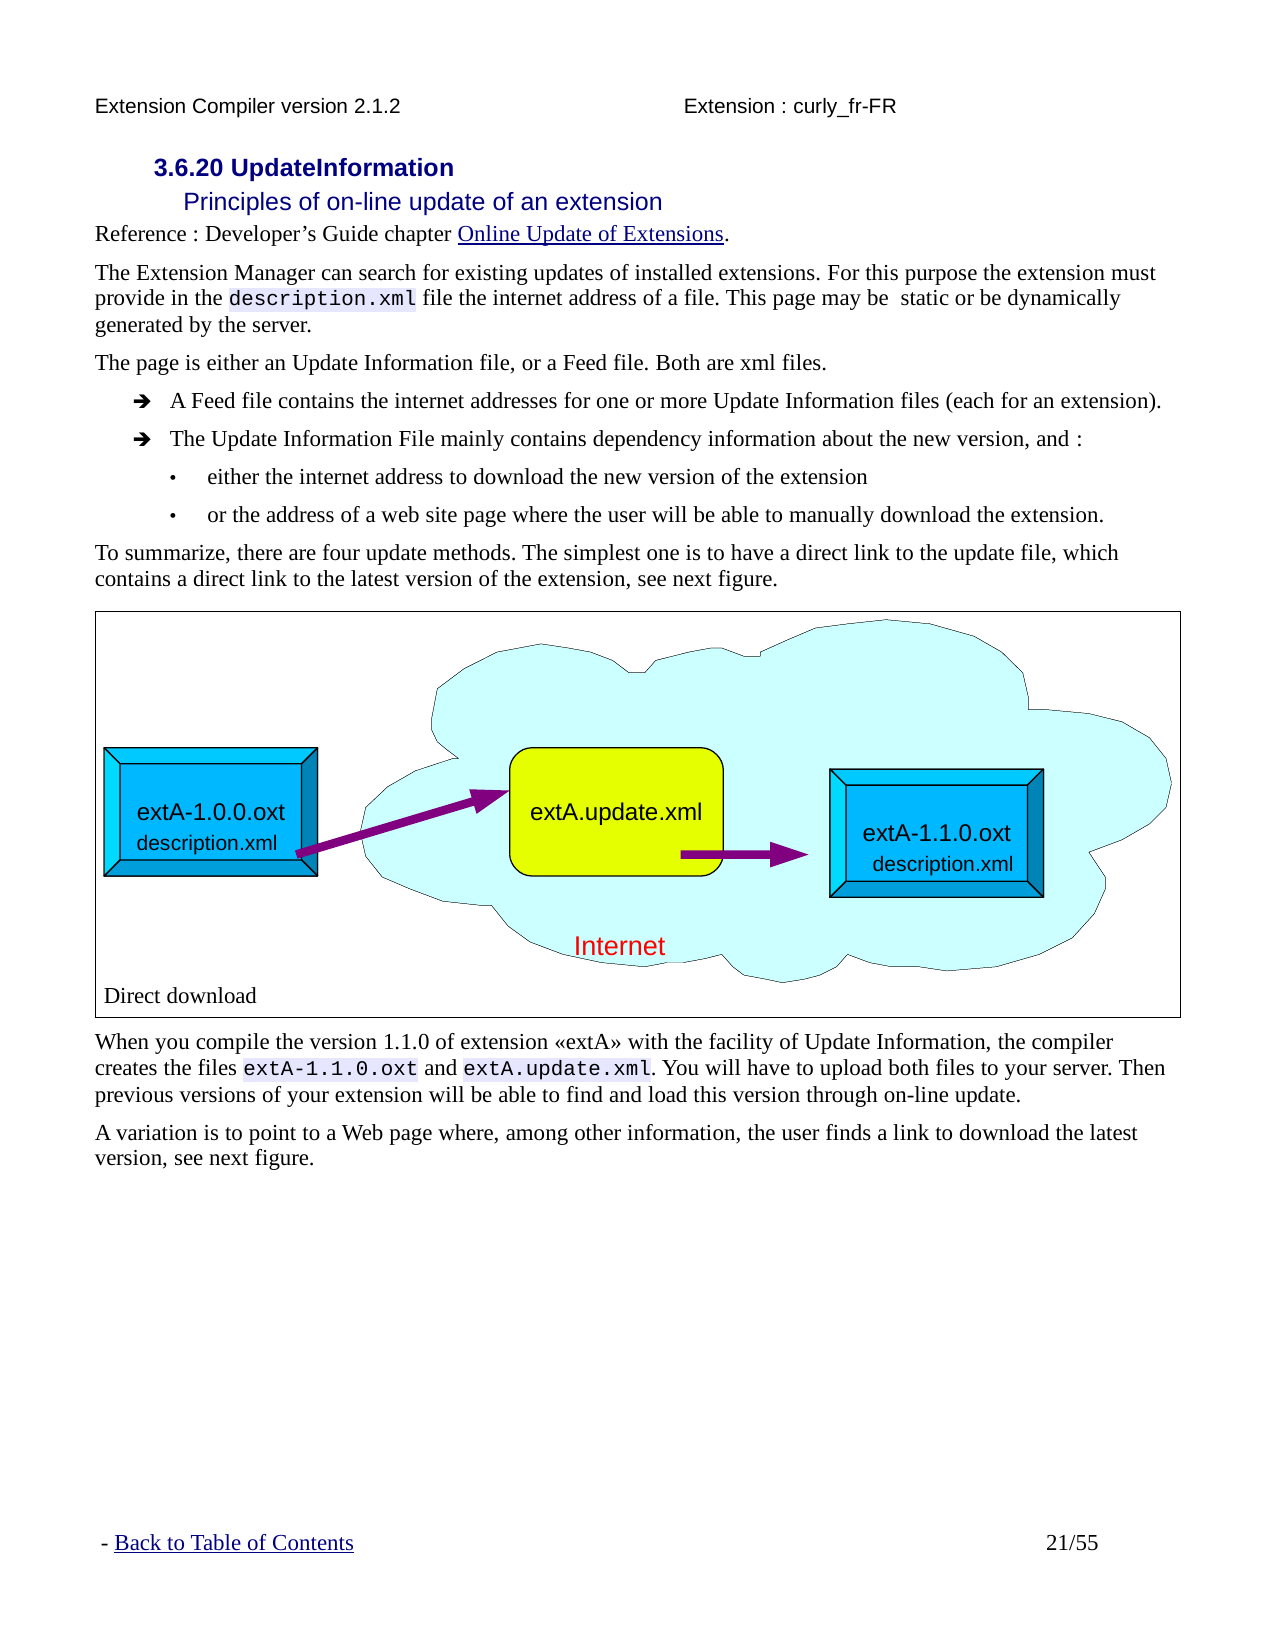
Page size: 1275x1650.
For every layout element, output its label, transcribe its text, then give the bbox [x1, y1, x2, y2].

list or the address of a web site page where the user will be able to manually download the extension. [169, 502, 1181, 527]
list A Feed file contains the internet addresses for one or more Update Information files (each for an extension). [132, 388, 1181, 413]
text To summarize, there are four update methods. The simplest one is to have a direct link to the update file, which contains a direct link to the latest version of the extension, see next figure. [94, 540, 1181, 591]
text [94, 603, 1181, 611]
text The page is either an Update Information file, or a Feed file. Both are xml files. [94, 350, 1181, 375]
text A variation is to point to a Web page where, among other information, the user finds a link to download the latest version, see next figure. [94, 1119, 1181, 1171]
text Reference : Developer’s Guide chapter Online Update of Extensions. [94, 221, 1181, 247]
text Direct download [103, 620, 873, 842]
list The Update Information File mainly contains dependency information about the new version, and : [132, 426, 1181, 451]
text Direct download [902, 620, 1172, 780]
subtitle UpdateInformation [153, 153, 1181, 181]
text The Extension Manager can search for existing updates of installed extensions. For this purpose the extension must provide in the description.xml file the internet address of a file. This page may be static or be dynamically generated by the server. [94, 259, 1181, 337]
list either the internet address to download the new version of the extension [169, 464, 1181, 489]
text Direct download [103, 787, 1172, 1008]
text When you compile the version 1.1.0 of extension «extA» with the facility of Update Information, the compiler creates the files extA-1.1.0.oxt and extA.update.xml. You will have to upload both files to your server. Then previous versions of your extension will be able to find and load this version through on-line update. [94, 612, 1181, 1107]
subtitle Principles of on-line update of an extension [183, 187, 1181, 215]
